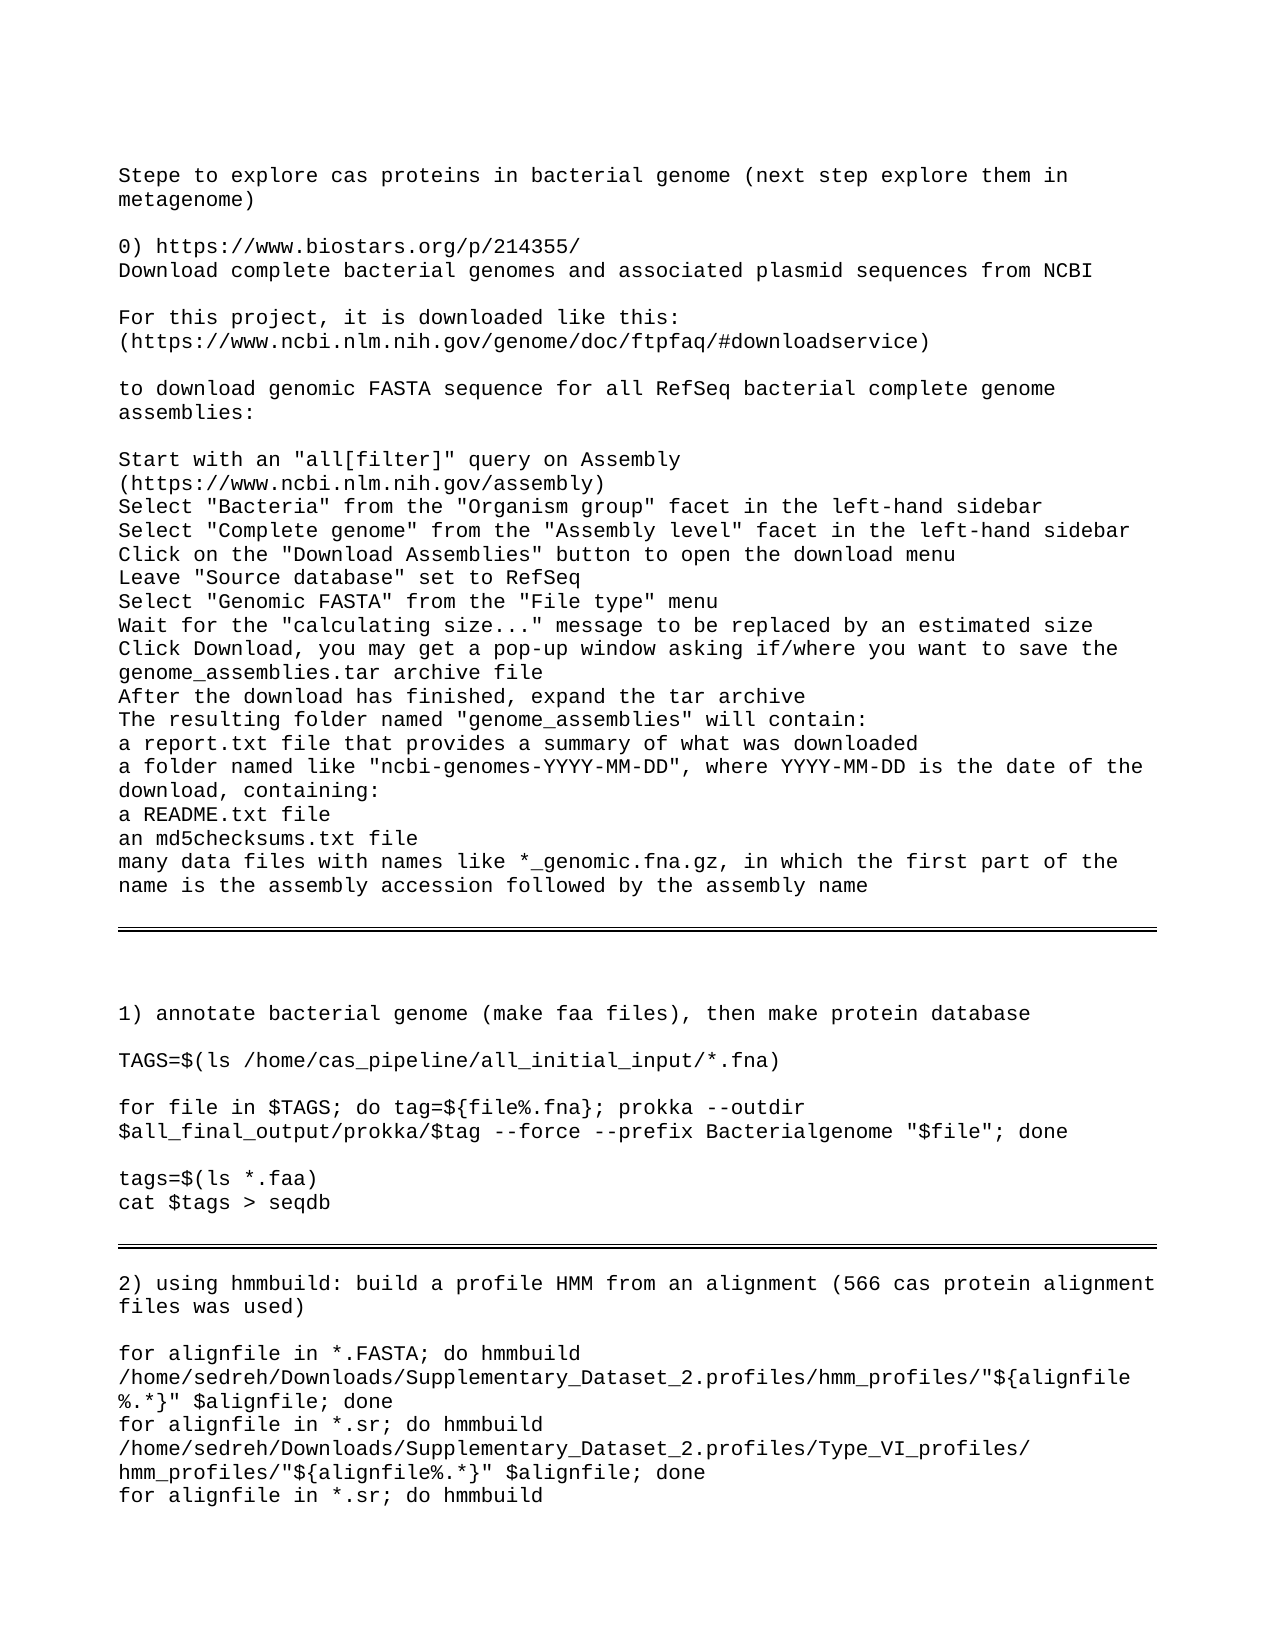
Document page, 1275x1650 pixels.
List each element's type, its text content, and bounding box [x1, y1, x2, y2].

text Select "Complete genome" from the "Assembly level" facet in the left-hand sidebar [118, 520, 1157, 544]
text for file in $TAGS; do tag=${file%.fna}; prokka --outdir $all_final_output/prokka/$tag --force --prefix Bacterialgenome "$file"; done [118, 1097, 1157, 1144]
text Start with an "all[filter]" query on Assembly (https://www.ncbi.nlm.nih.gov/assembly) [118, 449, 1157, 496]
text 0) https://www.biostars.org/p/214355/ [118, 236, 1157, 260]
text tags=$(ls *.faa) [118, 1168, 1157, 1192]
text for alignfile in *.sr; do hmmbuild [118, 1485, 1157, 1509]
text Leave "Source database" set to RefSeq [118, 567, 1157, 591]
text a report.txt file that provides a summary of what was downloaded [118, 733, 1157, 757]
text cat $tags > seqdb [118, 1192, 1157, 1216]
text Download complete bacterial genomes and associated plasmid sequences from NCBI [118, 260, 1157, 284]
text Stepe to explore cas proteins in bacterial genome (next step explore them in metagenome) [118, 165, 1157, 213]
text many data files with names like *_genomic.fna.gz, in which the first part of the name is the assembly accession followed by the assembly name [118, 851, 1157, 898]
text a README.txt file [118, 804, 1157, 827]
text 2) using hmmbuild: build a profile HMM from an alignment (566 cas protein alignment files was used) [118, 1272, 1157, 1320]
text for alignfile in *.sr; do hmmbuild /home/sedreh/Downloads/Supplementary_Dataset_2.profiles/Type_VI_profiles/hmm_profiles/"${alignfile%.*}" $alignfile; done [118, 1414, 1157, 1485]
text Select "Genomic FASTA" from the "File type" menu [118, 591, 1157, 615]
text Wait for the "calculating size..." message to be replaced by an estimated size [118, 615, 1157, 638]
text for alignfile in *.FASTA; do hmmbuild /home/sedreh/Downloads/Supplementary_Dataset_2.profiles/hmm_profiles/"${alignfile%.*}" $alignfile; done [118, 1343, 1157, 1414]
text Select "Bacteria" from the "Organism group" facet in the left-hand sidebar [118, 496, 1157, 520]
text After the download has finished, expand the tar archive [118, 686, 1157, 709]
text a folder named like "ncbi-genomes-YYYY-MM-DD", where YYYY-MM-DD is the date of the download, containing: [118, 757, 1157, 804]
text Click on the "Download Assemblies" button to open the download menu [118, 544, 1157, 567]
text an md5checksums.txt file [118, 827, 1157, 851]
text Click Download, you may get a pop-up window asking if/where you want to save the genome_assemblies.tar archive file [118, 638, 1157, 686]
text TAGS=$(ls /home/cas_pipeline/all_initial_input/*.fna) [118, 1050, 1157, 1074]
text 1) annotate bacterial genome (make faa files), then make protein database [118, 1003, 1157, 1026]
text For this project, it is downloaded like this: (https://www.ncbi.nlm.nih.gov/genome/doc/ftpfaq/#downloadservice) [118, 307, 1157, 354]
text The resulting folder named "genome_assemblies" will contain: [118, 709, 1157, 733]
text to download genomic FASTA sequence for all RefSeq bacterial complete genome assemblies: [118, 378, 1157, 426]
